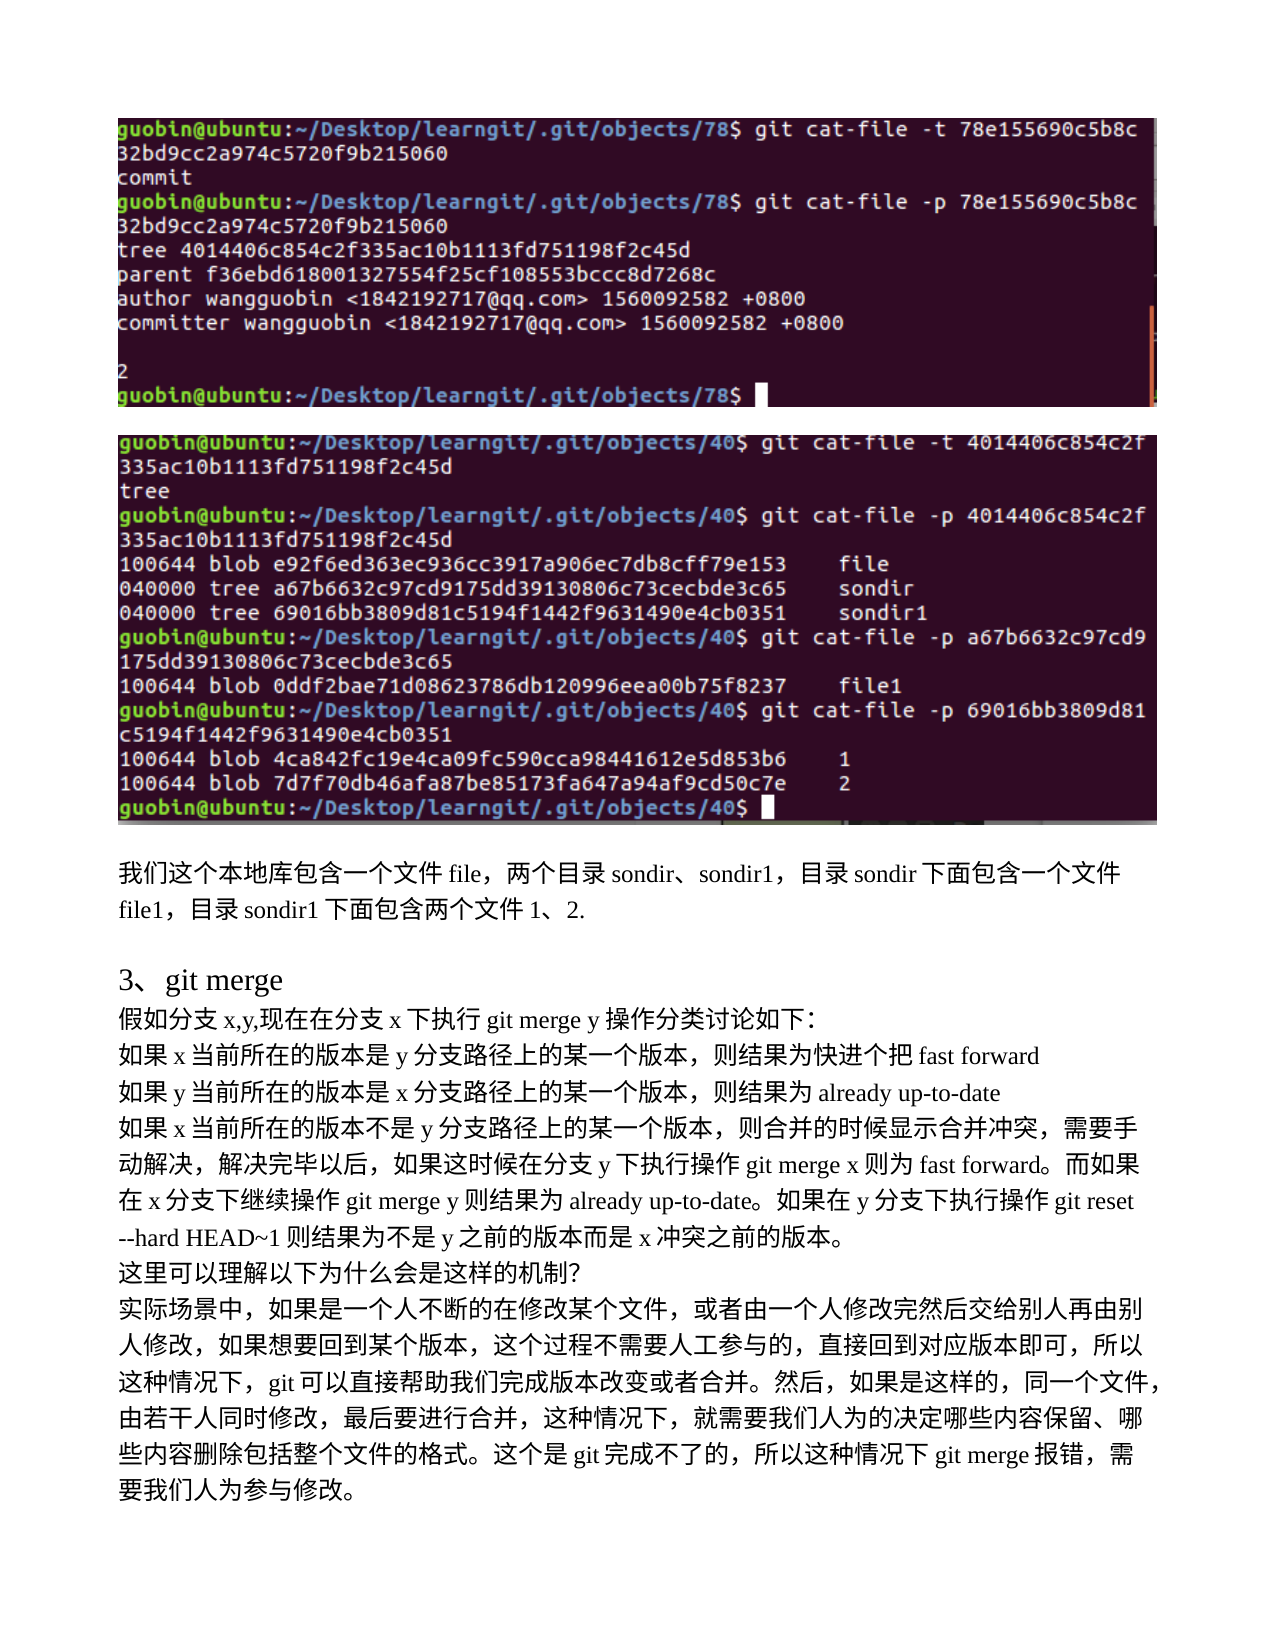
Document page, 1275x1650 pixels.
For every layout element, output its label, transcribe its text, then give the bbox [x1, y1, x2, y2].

text 如果x当前所在的版本不是y分支路径上的某一个版本，则合并的时候显示合并冲突，需要手动解决，解决完毕以后，如果这时候在分支y下执行操作git merge x则为fast forward。而如果在x分支下继续操作git merge y则结果为already up-to-date。如果在y分支下执行操作git reset --hard HEAD~1则结果为不是y之前的版本而是x冲突之前的版本。 [118, 1108, 1157, 1253]
text 这里可以理解以下为什么会是这样的机制？ [118, 1253, 1157, 1289]
text 我们这个本地库包含一个文件file，两个目录sondir、sondir1，目录sondir下面包含一个文件file1，目录sondir1下面包含两个文件1、2. [118, 853, 1157, 926]
text 3、git merge [118, 954, 1157, 999]
text 假如分支x,y,现在在分支x下执行git merge y操作分类讨论如下： [118, 999, 1157, 1036]
text 实际场景中，如果是一个人不断的在修改某个文件，或者由一个人修改完然后交给别人再由别人修改，如果想要回到某个版本，这个过程不需要人工参与的，直接回到对应版本即可，所以这种情况下，git可以直接帮助我们完成版本改变或者合并。然后，如果是这样的，同一个文件，由若干人同时修改，最后要进行合并，这种情况下，就需要我们人为的决定哪些内容保留、哪些内容删除包括整个文件的格式。这个是git完成不了的，所以这种情况下git merge报错，需要我们人为参与修改。 [118, 1289, 1157, 1507]
text 如果y当前所在的版本是x分支路径上的某一个版本，则结果为already up-to-date [118, 1072, 1157, 1108]
text 如果x当前所在的版本是y分支路径上的某一个版本，则结果为快进个把fast forward [118, 1036, 1157, 1072]
